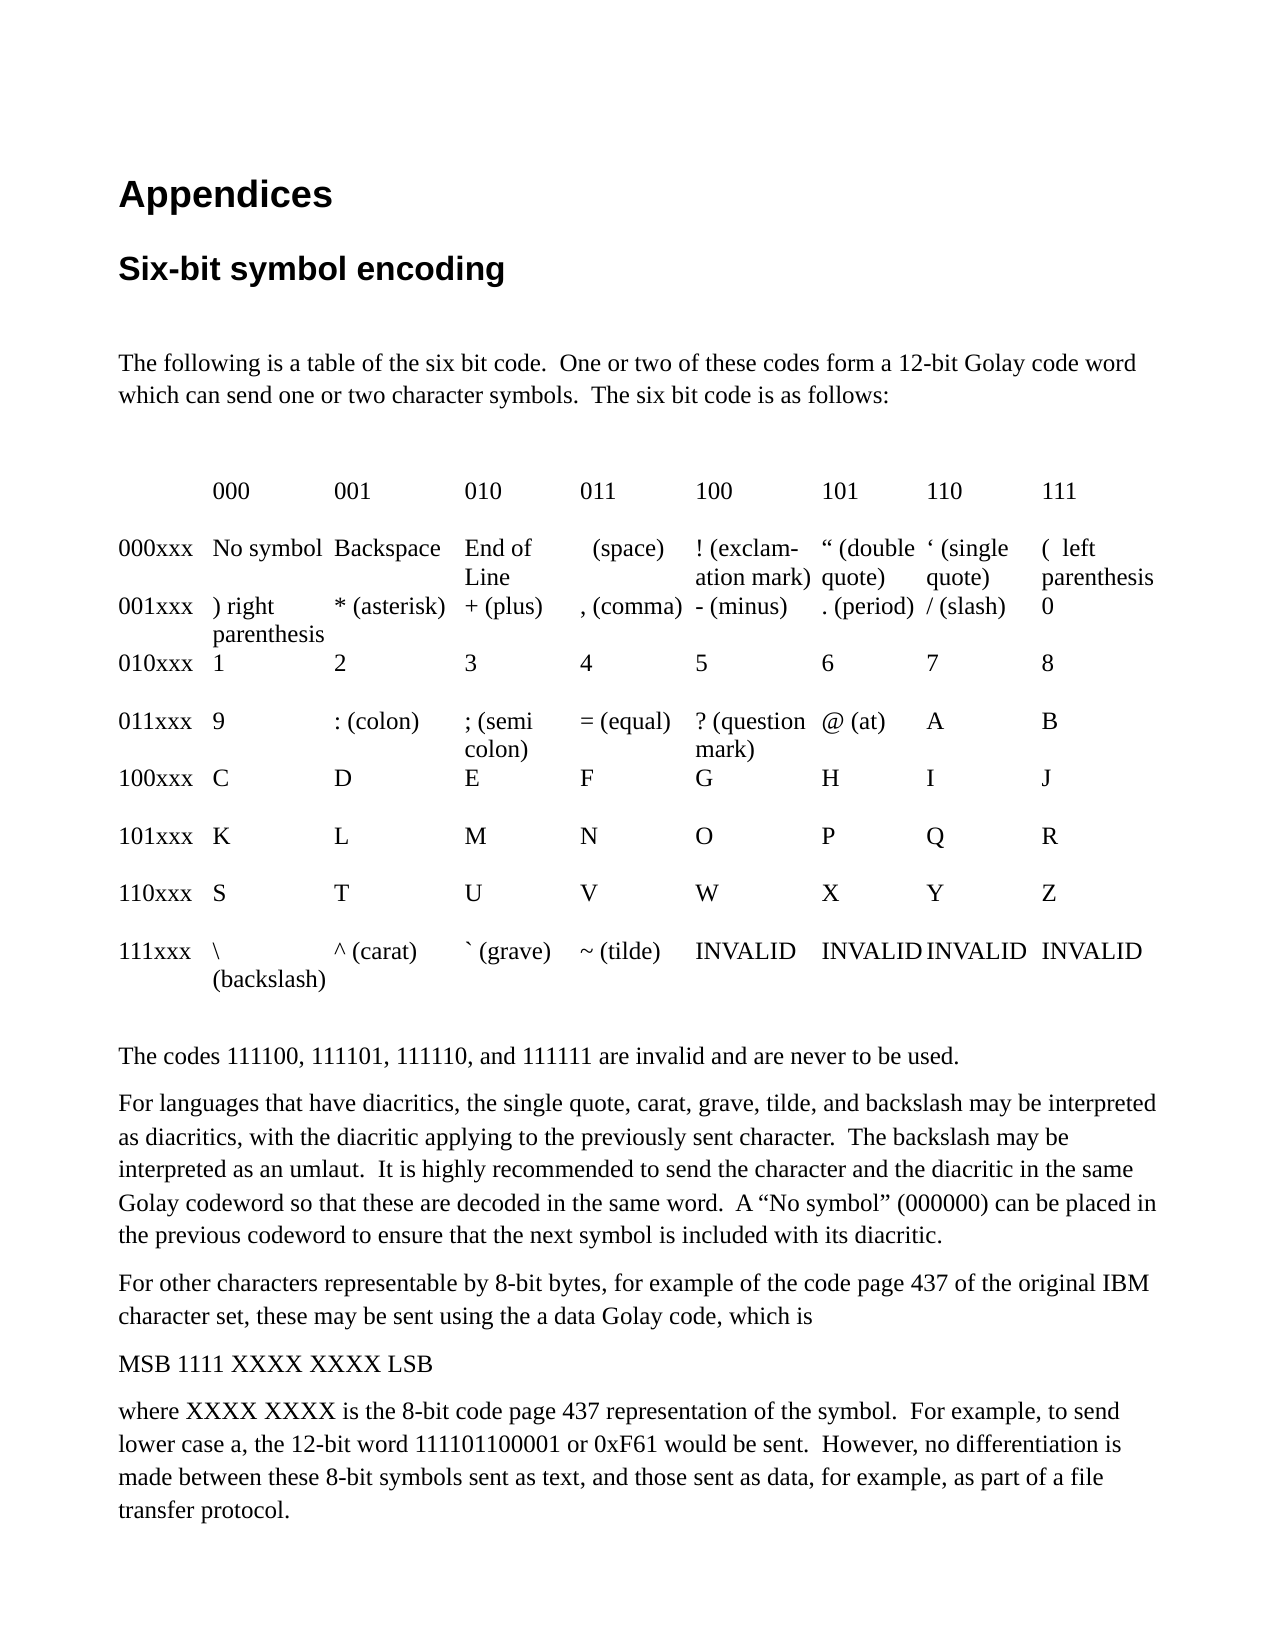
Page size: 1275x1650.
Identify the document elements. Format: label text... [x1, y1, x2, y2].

table_cell 9 [212, 706, 334, 763]
table_cell ^ (carat) [334, 936, 464, 993]
table_cell B [1041, 706, 1157, 763]
table_cell I [926, 763, 1041, 821]
table_cell = (equal) [580, 706, 695, 763]
table_cell 5 [695, 648, 821, 706]
table_cell 101xxx [118, 821, 212, 878]
table_cell (space) [580, 533, 695, 591]
table_cell ` (grave) [464, 936, 580, 993]
table_cell T [334, 878, 464, 936]
table_cell 000xxx [118, 533, 212, 591]
table_header [118, 476, 212, 533]
table_cell 0 [1041, 591, 1157, 648]
table_cell W [695, 878, 821, 936]
table_cell @ (at) [821, 706, 926, 763]
table_cell 4 [580, 648, 695, 706]
table_cell L [334, 821, 464, 878]
table_cell 001xxx [118, 591, 212, 648]
table_cell ) right parenthesis [212, 591, 334, 648]
table_cell ; (semi colon) [464, 706, 580, 763]
table_header 100 [695, 476, 821, 533]
text For other characters representable by 8-bit bytes, for example of the code page 437 of the original IBM character set, these may be sent using the a data Golay code, which is [118, 1268, 1157, 1330]
text where XXXX XXXX is the 8-bit code page 437 representation of the symbol. For example, to send lower case a, the 12-bit word 111101100001 or 0xF61 would be sent. However, no differentiation is made between these 8-bit symbols sent as text, and those sent as data, for example, as part of a file transfer protocol. [118, 1396, 1157, 1524]
table_cell 6 [821, 648, 926, 706]
table_cell INVALID [926, 936, 1041, 993]
table_cell . (period) [821, 591, 926, 648]
text The codes 111100, 111101, 111110, and 111111 are invalid and are never to be used. [118, 1041, 1157, 1070]
table_cell H [821, 763, 926, 821]
table_cell N [580, 821, 695, 878]
table_header 000 [212, 476, 334, 533]
table_cell 100xxx [118, 763, 212, 821]
table_header 110 [926, 476, 1041, 533]
table_header 111 [1041, 476, 1157, 533]
table_cell F [580, 763, 695, 821]
table_cell R [1041, 821, 1157, 878]
text The following is a table of the six bit code. One or two of these codes form a 12-bit Golay code word which can send one or two character symbols. The six bit code is as follows: [118, 348, 1157, 409]
table_cell J [1041, 763, 1157, 821]
table_cell - (minus) [695, 591, 821, 648]
table_cell C [212, 763, 334, 821]
table_cell O [695, 821, 821, 878]
table_cell \ (backslash) [212, 936, 334, 993]
table_cell : (colon) [334, 706, 464, 763]
table_cell Backspace [334, 533, 464, 591]
table_cell X [821, 878, 926, 936]
table_cell 2 [334, 648, 464, 706]
table_cell ~ (tilde) [580, 936, 695, 993]
table_cell M [464, 821, 580, 878]
table_cell INVALID [821, 936, 926, 993]
table_cell 1 [212, 648, 334, 706]
table_cell , (comma) [580, 591, 695, 648]
table_cell 111xxx [118, 936, 212, 993]
table_cell A [926, 706, 1041, 763]
table_cell K [212, 821, 334, 878]
subtitle Six-bit symbol encoding [118, 249, 1157, 287]
subtitle Appendices [118, 172, 1157, 216]
table_cell E [464, 763, 580, 821]
table_cell * (asterisk) [334, 591, 464, 648]
table_cell 011xxx [118, 706, 212, 763]
table_cell ! (exclam- ation mark) [695, 533, 821, 591]
table_cell 7 [926, 648, 1041, 706]
text For languages that have diacritics, the single quote, carat, grave, tilde, and backslash may be interpreted as diacritics, with the diacritic applying to the previously sent character. The backslash may be interpreted as an umlaut. It is highly recommended to send the character and the diacritic in the same Golay codeword so that these are decoded in the same word. A “No symbol” (000000) can be placed in the previous codeword to ensure that the next symbol is included with its diacritic. [118, 1088, 1157, 1249]
text MSB 1111 XXXX XXXX LSB [118, 1349, 1157, 1378]
table_cell 8 [1041, 648, 1157, 706]
table_cell 010xxx [118, 648, 212, 706]
table_header 011 [580, 476, 695, 533]
table_cell 3 [464, 648, 580, 706]
table_cell Q [926, 821, 1041, 878]
table_cell P [821, 821, 926, 878]
table_cell / (slash) [926, 591, 1041, 648]
table_cell End of Line [464, 533, 580, 591]
table_cell ‘ (single quote) [926, 533, 1041, 591]
table_cell INVALID [1041, 936, 1157, 993]
table_cell G [695, 763, 821, 821]
table_header 010 [464, 476, 580, 533]
table_cell ? (question mark) [695, 706, 821, 763]
table_cell V [580, 878, 695, 936]
table_cell “ (double quote) [821, 533, 926, 591]
table_cell INVALID [695, 936, 821, 993]
table_cell Z [1041, 878, 1157, 936]
table_header 101 [821, 476, 926, 533]
table_cell + (plus) [464, 591, 580, 648]
table_header 001 [334, 476, 464, 533]
table_cell U [464, 878, 580, 936]
table_cell Y [926, 878, 1041, 936]
table_cell 110xxx [118, 878, 212, 936]
table_cell D [334, 763, 464, 821]
table_cell No symbol [212, 533, 334, 591]
table_cell ( left parenthesis [1041, 533, 1157, 591]
table_cell S [212, 878, 334, 936]
